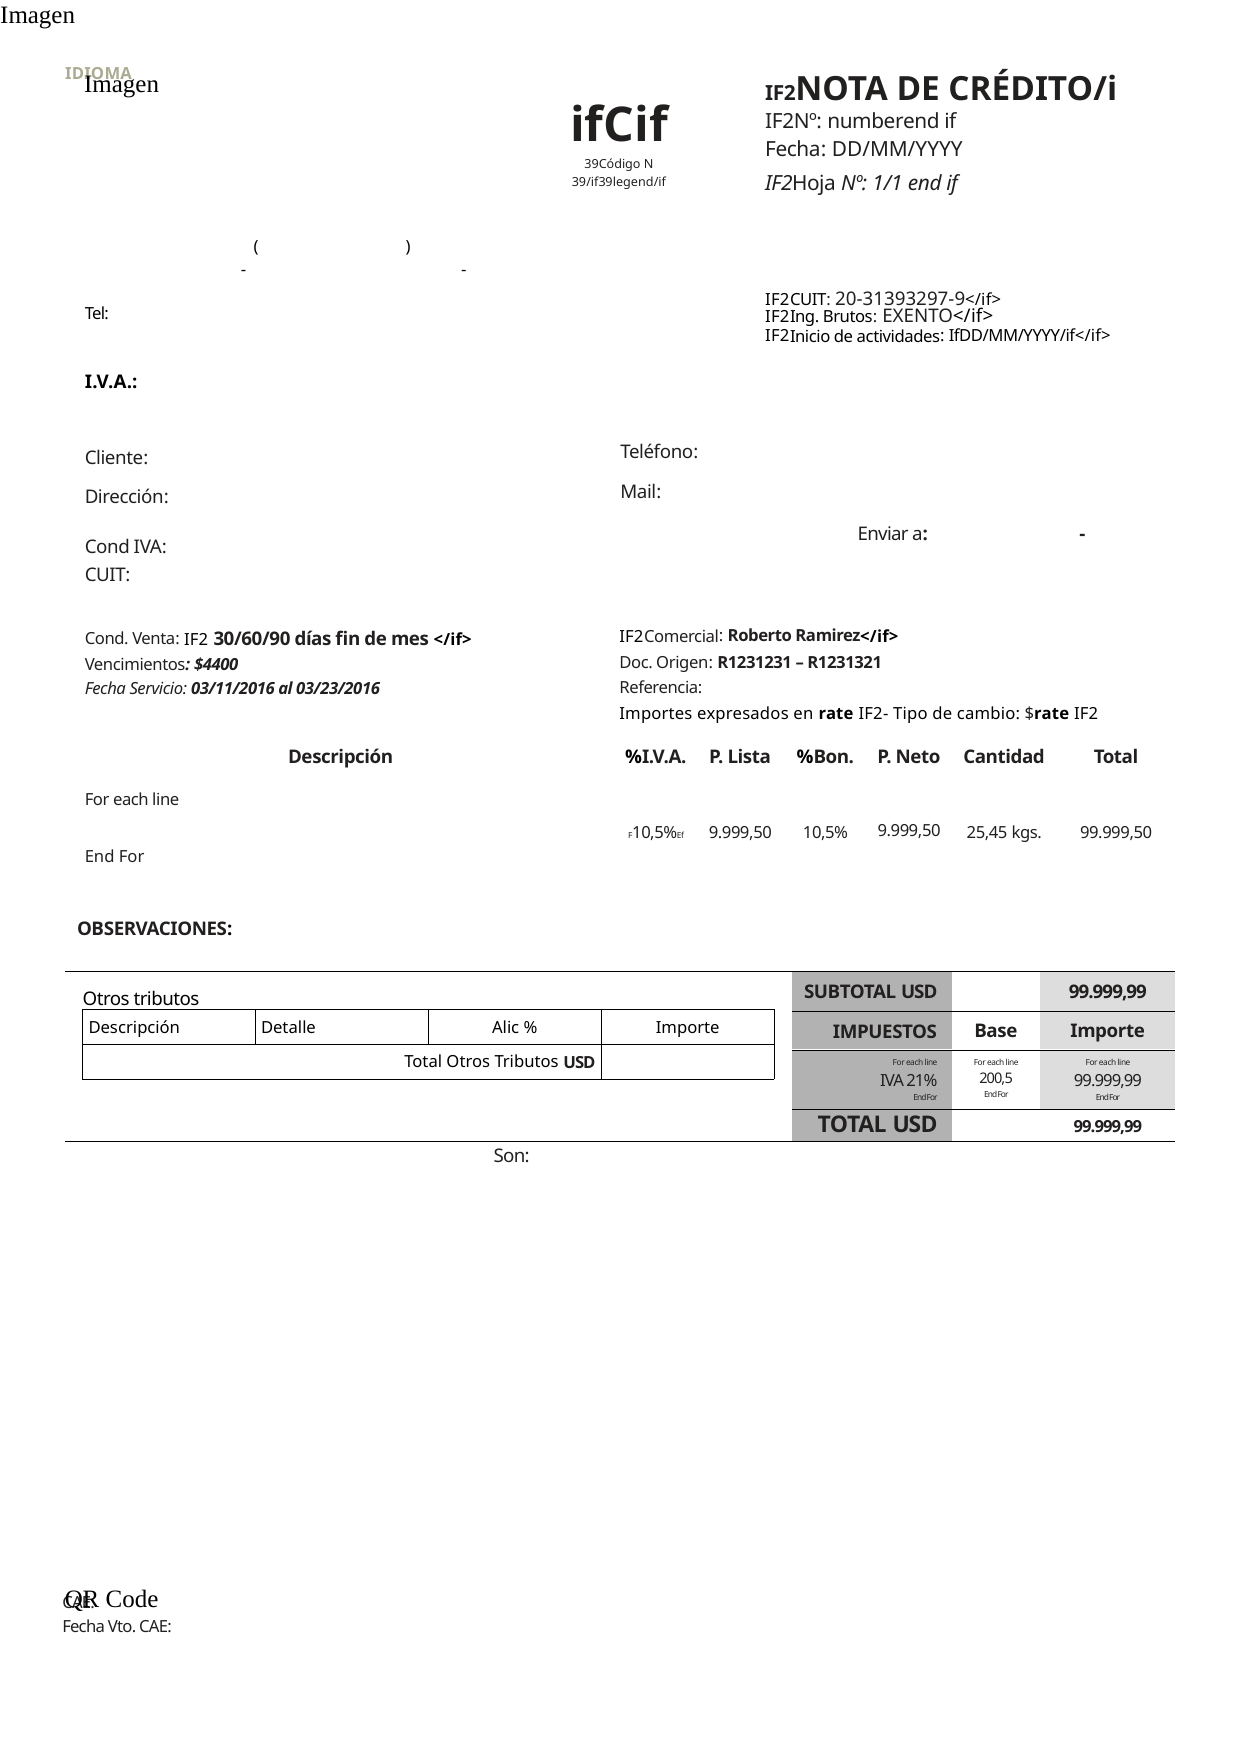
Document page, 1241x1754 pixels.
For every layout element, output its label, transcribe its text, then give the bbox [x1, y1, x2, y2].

table_cell 99.999,99 [1040, 1110, 1175, 1141]
table_header Importe [602, 1010, 774, 1044]
table_header <if test="o.comment"> [65, 873, 1175, 906]
table_cell F10,5%Ef [616, 816, 695, 844]
table_cell [602, 1045, 774, 1079]
table_cell [1057, 844, 1175, 873]
table_header [616, 787, 695, 816]
table_cell Importe [1040, 1012, 1175, 1049]
table_cell </if> [65, 938, 1175, 971]
table_cell End For [65, 844, 616, 873]
table_cell 10,5% [785, 816, 866, 844]
table_header [785, 787, 866, 816]
table_header [952, 972, 1040, 1011]
table_header 99.999,99 [1040, 972, 1175, 1011]
table_cell TOTAL USD [792, 1110, 952, 1141]
table_header Detalle [256, 1010, 428, 1044]
table_cell 25,45 kgs. [951, 816, 1057, 844]
table_cell For each line 200,5 End For [952, 1051, 1040, 1109]
table_cell 9.999,50 [866, 816, 951, 844]
table_cell For each line 99.999,99 End For [1040, 1051, 1175, 1109]
table_cell Son: <o.currency_id.name or o.company_id.currency_id.name> <number_to_string(o.amount_total)> [65, 1142, 1175, 1173]
table_header [1057, 787, 1175, 816]
table_cell [616, 844, 695, 873]
table_cell <line.name> [65, 816, 616, 844]
table_cell [695, 844, 785, 873]
table_cell Base [952, 1012, 1040, 1049]
table_cell For each line IVA 21% End For [792, 1051, 952, 1109]
table_cell 99.999,50 [1057, 816, 1175, 844]
table_cell [952, 1110, 1040, 1141]
table_header [951, 787, 1057, 816]
table_header [866, 787, 951, 816]
table_header Descripción [83, 1010, 255, 1044]
table_header [695, 787, 785, 816]
table_cell 9.999,50 [695, 816, 785, 844]
table_cell OBSERVACIONES: <o.comment> [65, 906, 1175, 938]
table_header Alic % [429, 1010, 601, 1044]
table_cell [866, 844, 951, 873]
table_cell Total Otros Tributos USD [83, 1045, 601, 1079]
table_header Otros tributos [65, 972, 792, 1141]
table_header For each line [65, 787, 616, 816]
table_header SUBTOTAL USD [792, 972, 952, 1011]
table_cell [951, 844, 1057, 873]
table_cell [785, 844, 866, 873]
table_cell IMPUESTOS [792, 1012, 952, 1049]
